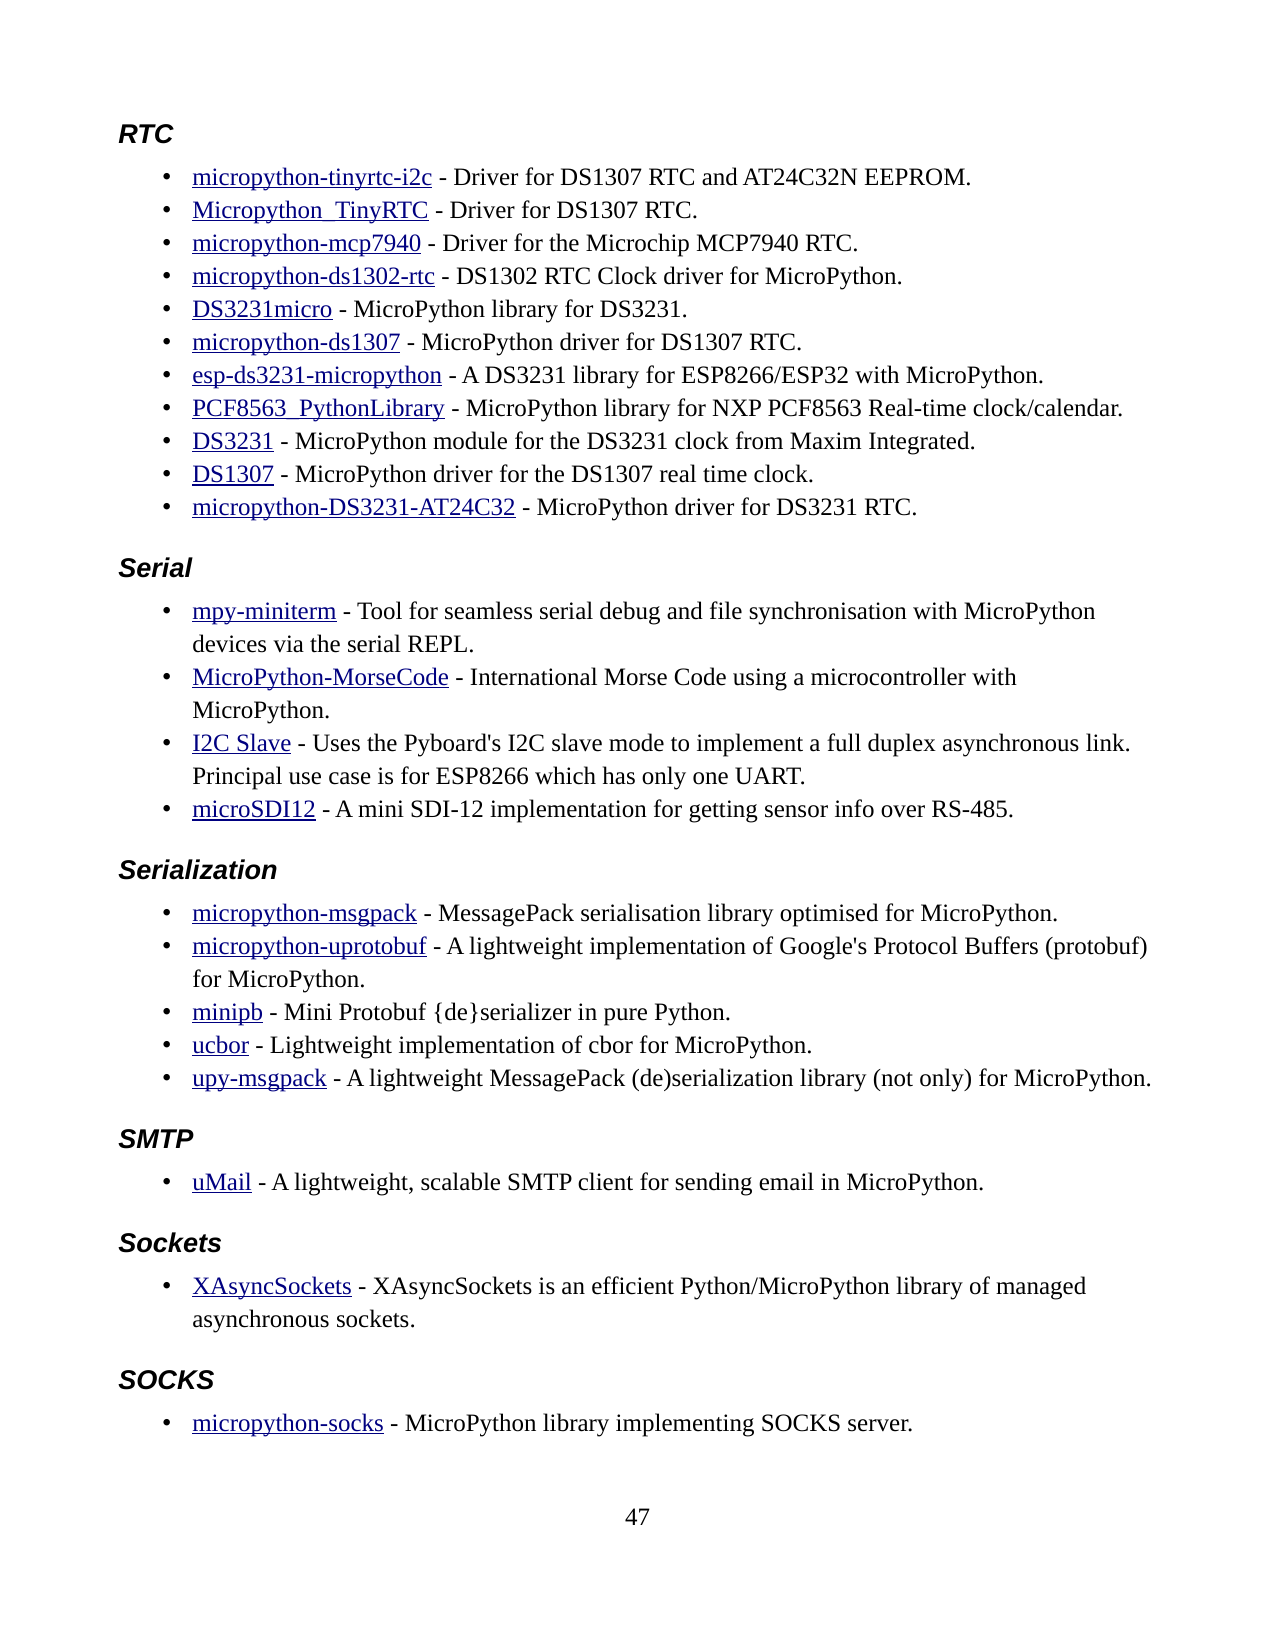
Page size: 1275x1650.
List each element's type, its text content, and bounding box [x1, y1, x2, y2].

list micropython-ds1307 - MicroPython driver for DS1307 RTC. [162, 327, 1157, 356]
subtitle RTC [118, 118, 1157, 149]
list I2C Slave - Uses the Pyboard's I2C slave mode to implement a full duplex asynchronous link. Principal use case is for ESP8266 which has only one UART. [162, 728, 1157, 790]
list micropython-mcp7940 - Driver for the Microchip MCP7940 RTC. [162, 228, 1157, 257]
subtitle Serial [118, 552, 1157, 583]
subtitle SOCKS [118, 1364, 1157, 1395]
subtitle SMTP [118, 1123, 1157, 1154]
list PCF8563_PythonLibrary - MicroPython library for NXP PCF8563 Real-time clock/calendar. [162, 393, 1157, 422]
list micropython-tinyrtc-i2c - Driver for DS1307 RTC and AT24C32N EEPROM. [162, 162, 1157, 191]
list uMail - A lightweight, scalable SMTP client for sending email in MicroPython. [162, 1167, 1157, 1196]
list micropython-ds1302-rtc - DS1302 RTC Clock driver for MicroPython. [162, 261, 1157, 290]
list microSDI12 - A mini SDI-12 implementation for getting sensor info over RS-485. [162, 794, 1157, 823]
list mpy-miniterm - Tool for seamless serial debug and file synchronisation with MicroPython devices via the serial REPL. [162, 596, 1157, 658]
list ucbor - Lightweight implementation of cbor for MicroPython. [162, 1030, 1157, 1059]
list micropython-DS3231-AT24C32 - MicroPython driver for DS3231 RTC. [162, 492, 1157, 521]
subtitle Serialization [118, 854, 1157, 885]
list XAsyncSockets - XAsyncSockets is an efficient Python/MicroPython library of managed asynchronous sockets. [162, 1271, 1157, 1332]
list DS3231micro - MicroPython library for DS3231. [162, 294, 1157, 323]
subtitle Sockets [118, 1227, 1157, 1258]
list MicroPython-MorseCode - International Morse Code using a microcontroller with MicroPython. [162, 662, 1157, 724]
list micropython-socks - MicroPython library implementing SOCKS server. [162, 1408, 1157, 1436]
list micropython-msgpack - MessagePack serialisation library optimised for MicroPython. [162, 898, 1157, 927]
list Micropython_TinyRTC - Driver for DS1307 RTC. [162, 195, 1157, 224]
list DS1307 - MicroPython driver for the DS1307 real time clock. [162, 459, 1157, 488]
list DS3231 - MicroPython module for the DS3231 clock from Maxim Integrated. [162, 426, 1157, 455]
list micropython-uprotobuf - A lightweight implementation of Google's Protocol Buffers (protobuf) for MicroPython. [162, 931, 1157, 993]
list esp-ds3231-micropython - A DS3231 library for ESP8266/ESP32 with MicroPython. [162, 360, 1157, 389]
list minipb - Mini Protobuf {de}serializer in pure Python. [162, 997, 1157, 1026]
list upy-msgpack - A lightweight MessagePack (de)serialization library (not only) for MicroPython. [162, 1063, 1157, 1092]
